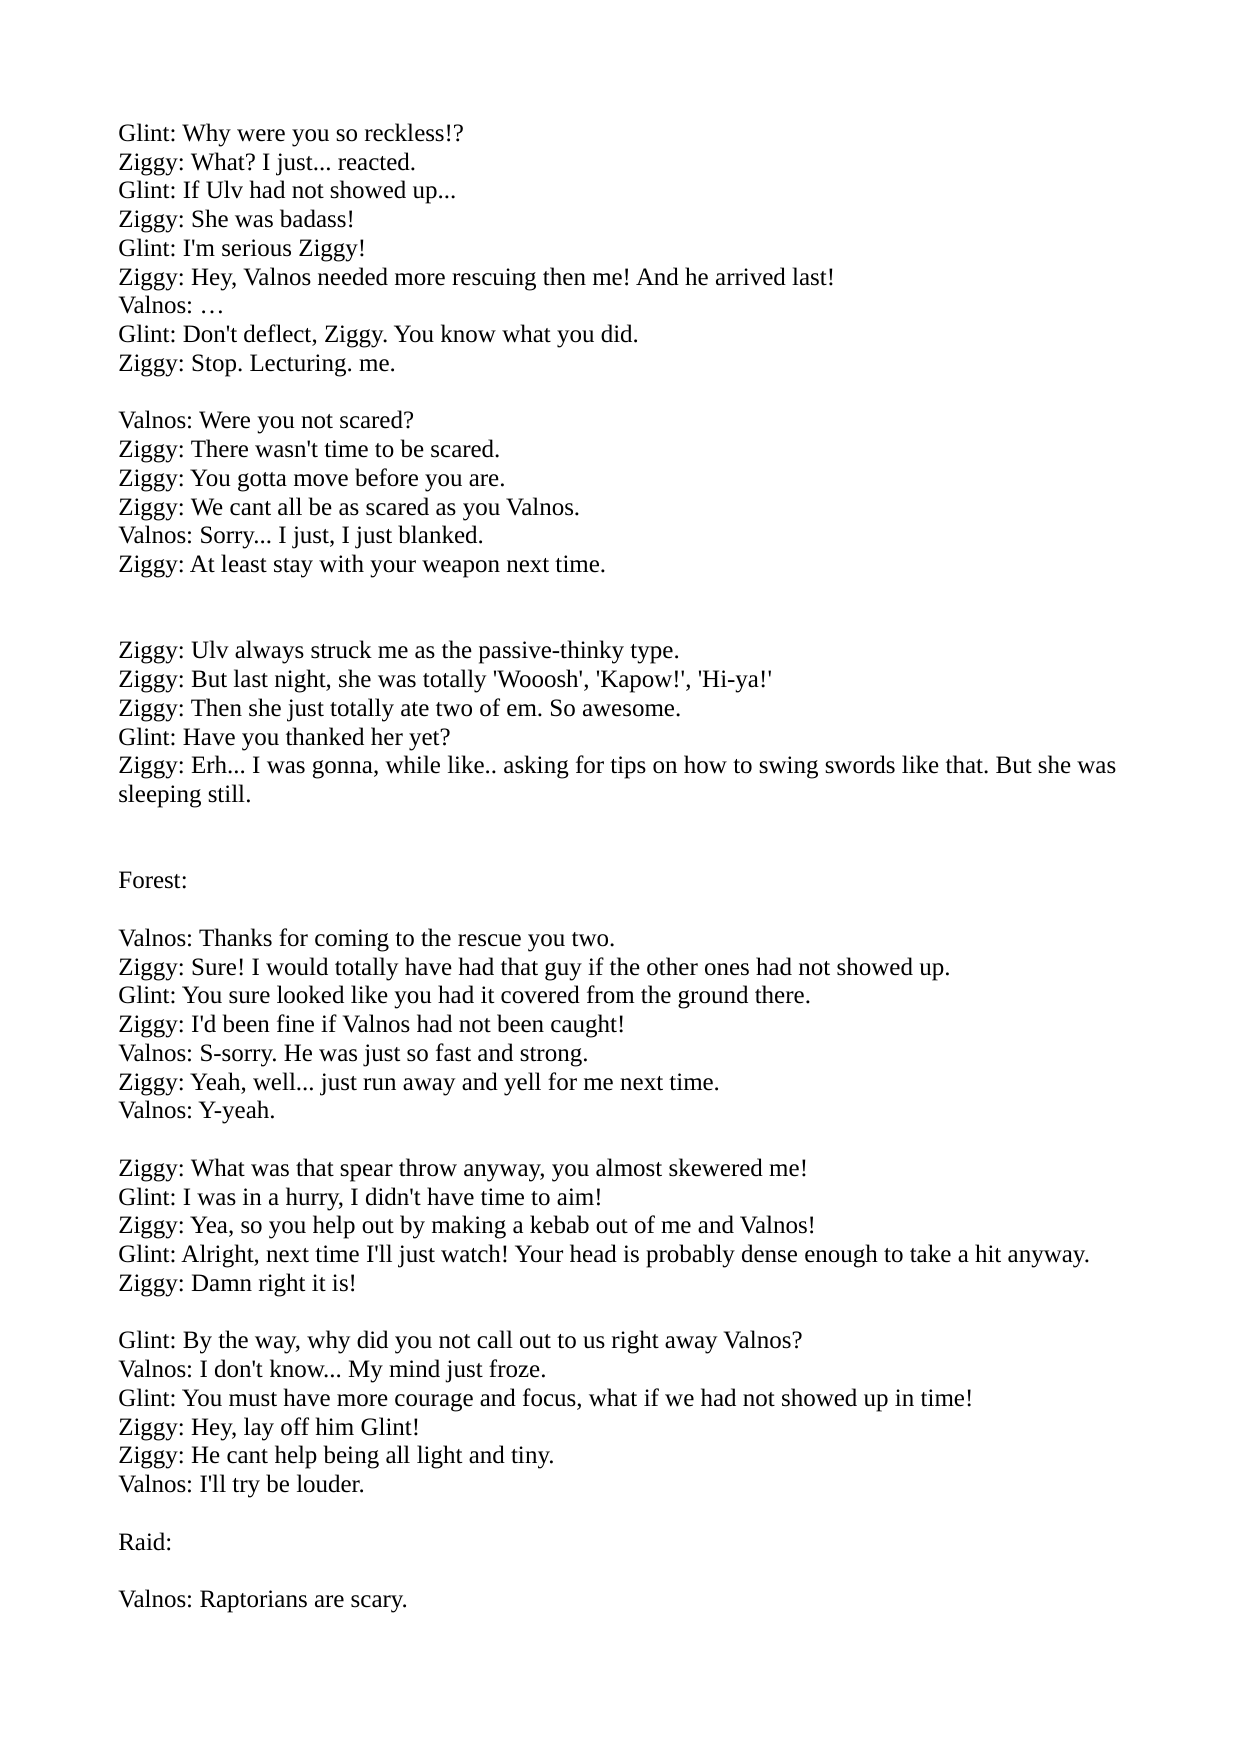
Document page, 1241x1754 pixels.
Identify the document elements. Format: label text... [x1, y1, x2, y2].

text Raid: [118, 1527, 1122, 1556]
text Ziggy: Erh... I was gonna, while like.. asking for tips on how to swing swords like that. But she was sleeping still. [118, 751, 1122, 808]
text Valnos: I'll try be louder. [118, 1469, 1122, 1498]
text Glint: If Ulv had not showed up... [118, 176, 1122, 204]
text Valnos: Thanks for coming to the rescue you two. [118, 923, 1122, 952]
text Glint: Why were you so reckless!? [118, 118, 1122, 147]
text Glint: You must have more courage and focus, what if we had not showed up in time! [118, 1383, 1122, 1412]
text Glint: I was in a hurry, I didn't have time to aim! [118, 1182, 1122, 1211]
text Valnos: Y-yeah. [118, 1096, 1122, 1124]
text Valnos: I don't know... My mind just froze. [118, 1354, 1122, 1383]
text Ziggy: You gotta move before you are. [118, 463, 1122, 492]
text Valnos: … [118, 291, 1122, 319]
text Ziggy: At least stay with your weapon next time. [118, 549, 1122, 578]
text Ziggy: Ulv always struck me as the passive-thinky type. [118, 636, 1122, 664]
text Valnos: Sorry... I just, I just blanked. [118, 521, 1122, 549]
text Ziggy: Hey, lay off him Glint! [118, 1412, 1122, 1441]
text Glint: Alright, next time I'll just watch! Your head is probably dense enough to take a hit anyway. [118, 1239, 1122, 1268]
text Valnos: S-sorry. He was just so fast and strong. [118, 1038, 1122, 1067]
text Glint: I'm serious Ziggy! [118, 233, 1122, 262]
text Ziggy: Yeah, well... just run away and yell for me next time. [118, 1067, 1122, 1096]
text Ziggy: Then she just totally ate two of em. So awesome. [118, 693, 1122, 722]
text Forest: [118, 866, 1122, 894]
text Ziggy: Hey, Valnos needed more rescuing then me! And he arrived last! [118, 262, 1122, 291]
text Glint: Don't deflect, Ziggy. You know what you did. [118, 319, 1122, 348]
text Ziggy: He cant help being all light and tiny. [118, 1441, 1122, 1469]
text Ziggy: But last night, she was totally 'Wooosh', 'Kapow!', 'Hi-ya!' [118, 664, 1122, 693]
text Ziggy: Sure! I would totally have had that guy if the other ones had not showed up. [118, 952, 1122, 981]
text Ziggy: What? I just... reacted. [118, 147, 1122, 176]
text Ziggy: Damn right it is! [118, 1268, 1122, 1297]
text Ziggy: We cant all be as scared as you Valnos. [118, 492, 1122, 521]
text Valnos: Were you not scared? [118, 406, 1122, 434]
text Glint: Have you thanked her yet? [118, 722, 1122, 751]
text Ziggy: Stop. Lecturing. me. [118, 348, 1122, 377]
text Glint: By the way, why did you not call out to us right away Valnos? [118, 1326, 1122, 1354]
text Ziggy: What was that spear throw anyway, you almost skewered me! [118, 1153, 1122, 1182]
text Ziggy: I'd been fine if Valnos had not been caught! [118, 1009, 1122, 1038]
text Valnos: Raptorians are scary. [118, 1584, 1122, 1613]
text Ziggy: There wasn't time to be scared. [118, 434, 1122, 463]
text Ziggy: Yea, so you help out by making a kebab out of me and Valnos! [118, 1211, 1122, 1239]
text Ziggy: She was badass! [118, 204, 1122, 233]
text Glint: You sure looked like you had it covered from the ground there. [118, 981, 1122, 1009]
